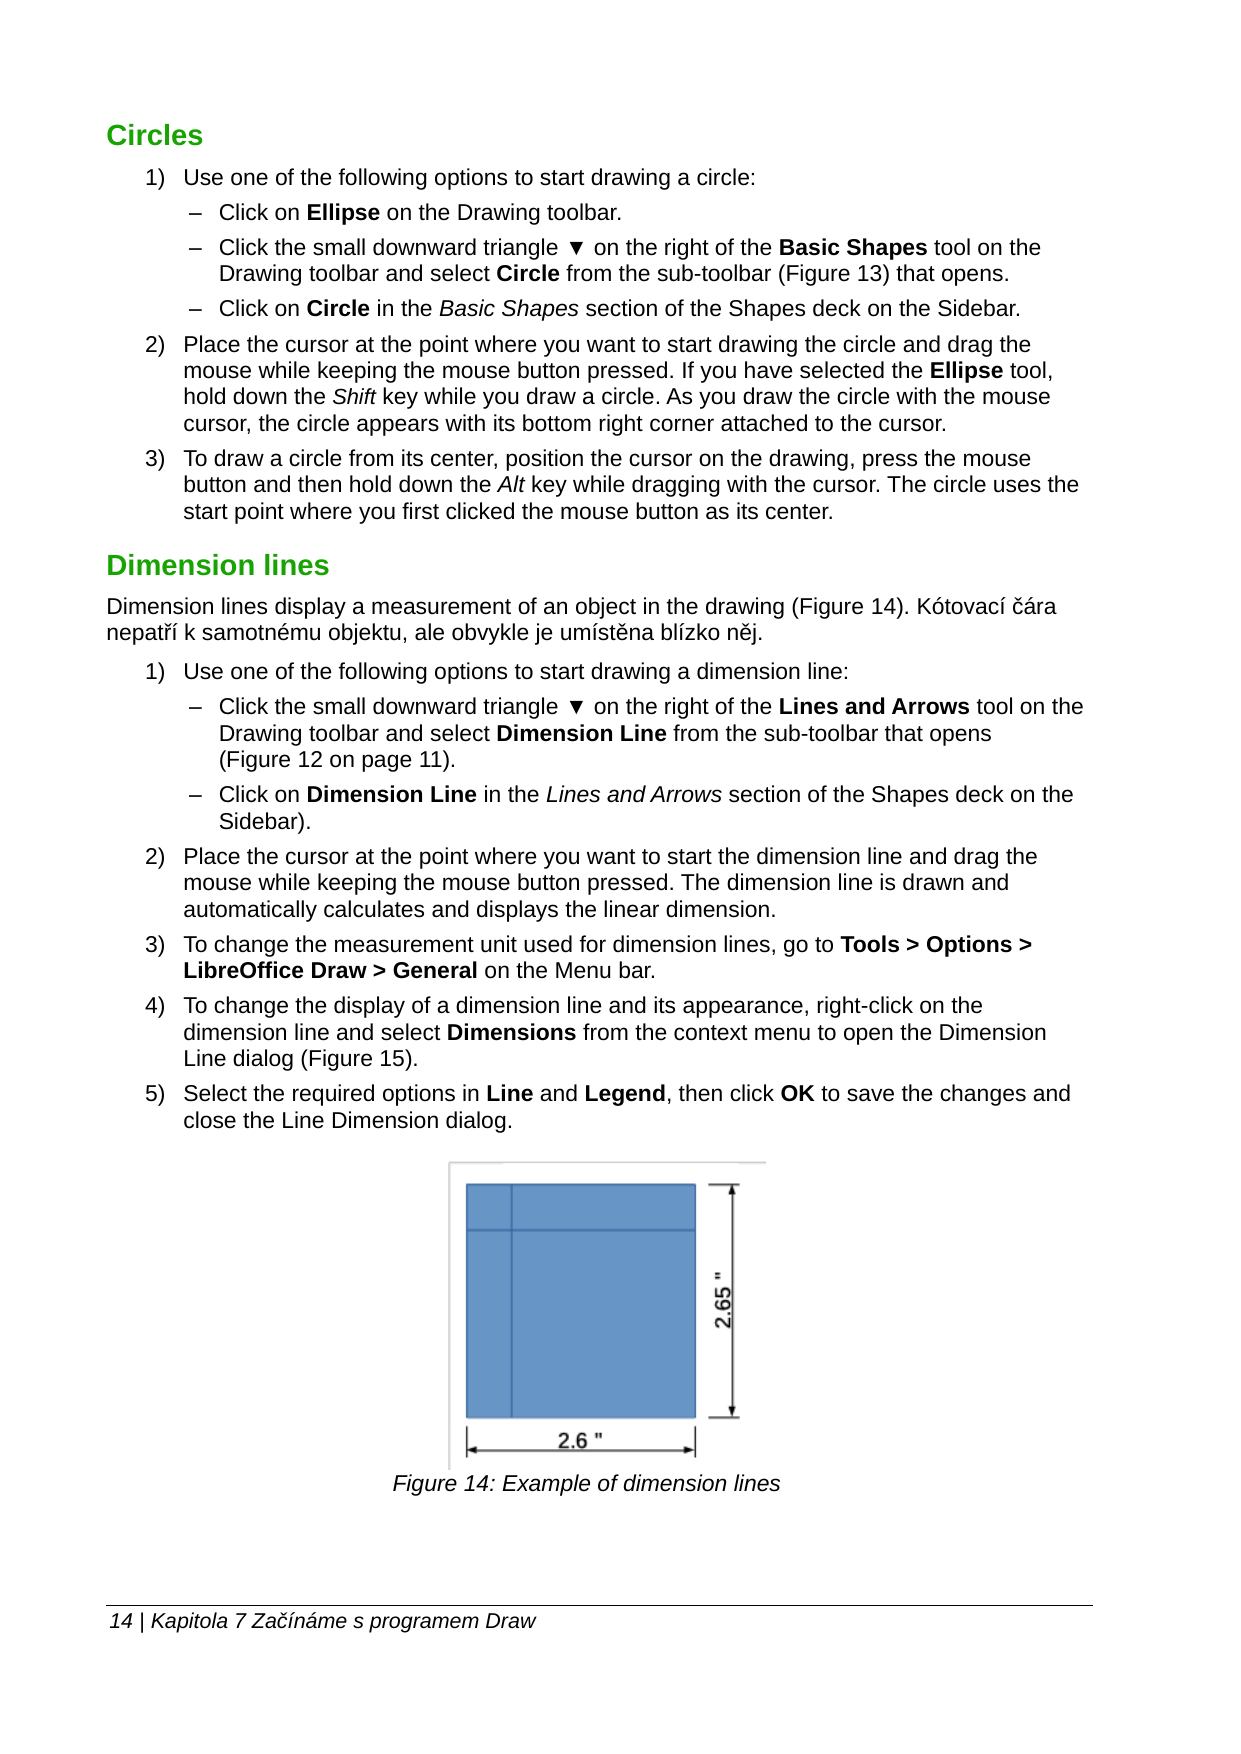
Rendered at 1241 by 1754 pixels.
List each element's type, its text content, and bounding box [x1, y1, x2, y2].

list Click on Dimension Line in the Lines and Arrows section of the Shapes deck on the Sidebar). [189, 781, 1093, 834]
text Figure 14: Example of dimension lines [392, 1145, 807, 1496]
list To draw a circle from its center, position the cursor on the drawing, press the mouse button and then hold down the Alt key while dragging with the cursor. The circle uses the start point where you first clicked the mouse button as its center. [165, 445, 1093, 524]
list Click the small downward triangle ▼ on the right of the Lines and Arrows tool on the Drawing toolbar and select Dimension Line from the sub-toolbar that opens (Figure 12 on page 11). [189, 693, 1093, 772]
list To change the measurement unit used for dimension lines, go to Tools > Options > LibreOffice Draw > General on the Menu bar. [165, 931, 1093, 983]
list Place the cursor at the point where you want to start the dimension line and drag the mouse while keeping the mouse button pressed. The dimension line is drawn and automatically calculates and displays the linear dimension. [165, 843, 1093, 922]
list Click on Circle in the Basic Shapes section of the Shapes deck on the Sidebar. [189, 295, 1093, 322]
list Click the small downward triangle ▼ on the right of the Basic Shapes tool on the Drawing toolbar and select Circle from the sub-toolbar (Figure 13) that opens. [189, 234, 1093, 287]
list Select the required options in Line and Legend, then click OK to save the changes and close the Line Dimension dialog. [165, 1080, 1093, 1133]
subtitle Dimension lines [106, 548, 1093, 581]
list Place the cursor at the point where you want to start drawing the circle and drag the mouse while keeping the mouse button pressed. If you have selected the Ellipse tool, hold down the Shift key while you draw a circle. As you draw the circle with the mouse cursor, the circle appears with its bottom right corner attached to the cursor. [165, 331, 1093, 436]
list To change the display of a dimension line and its appearance, right-click on the dimension line and select Dimensions from the context menu to open the Dimension Line dialog (Figure 15). [165, 992, 1093, 1071]
picture [432, 1145, 766, 1470]
text Dimension lines display a measurement of an object in the drawing (Figure 14). Kótovací čára nepatří k samotnému objektu, ale obvykle je umístěna blízko něj. [106, 593, 1093, 646]
list Use one of the following options to start drawing a dimension line: [165, 658, 1093, 684]
list Click on Ellipse on the Drawing toolbar. [189, 199, 1093, 225]
list Use one of the following options to start drawing a circle: [165, 163, 1093, 190]
subtitle Circles [106, 118, 1093, 152]
